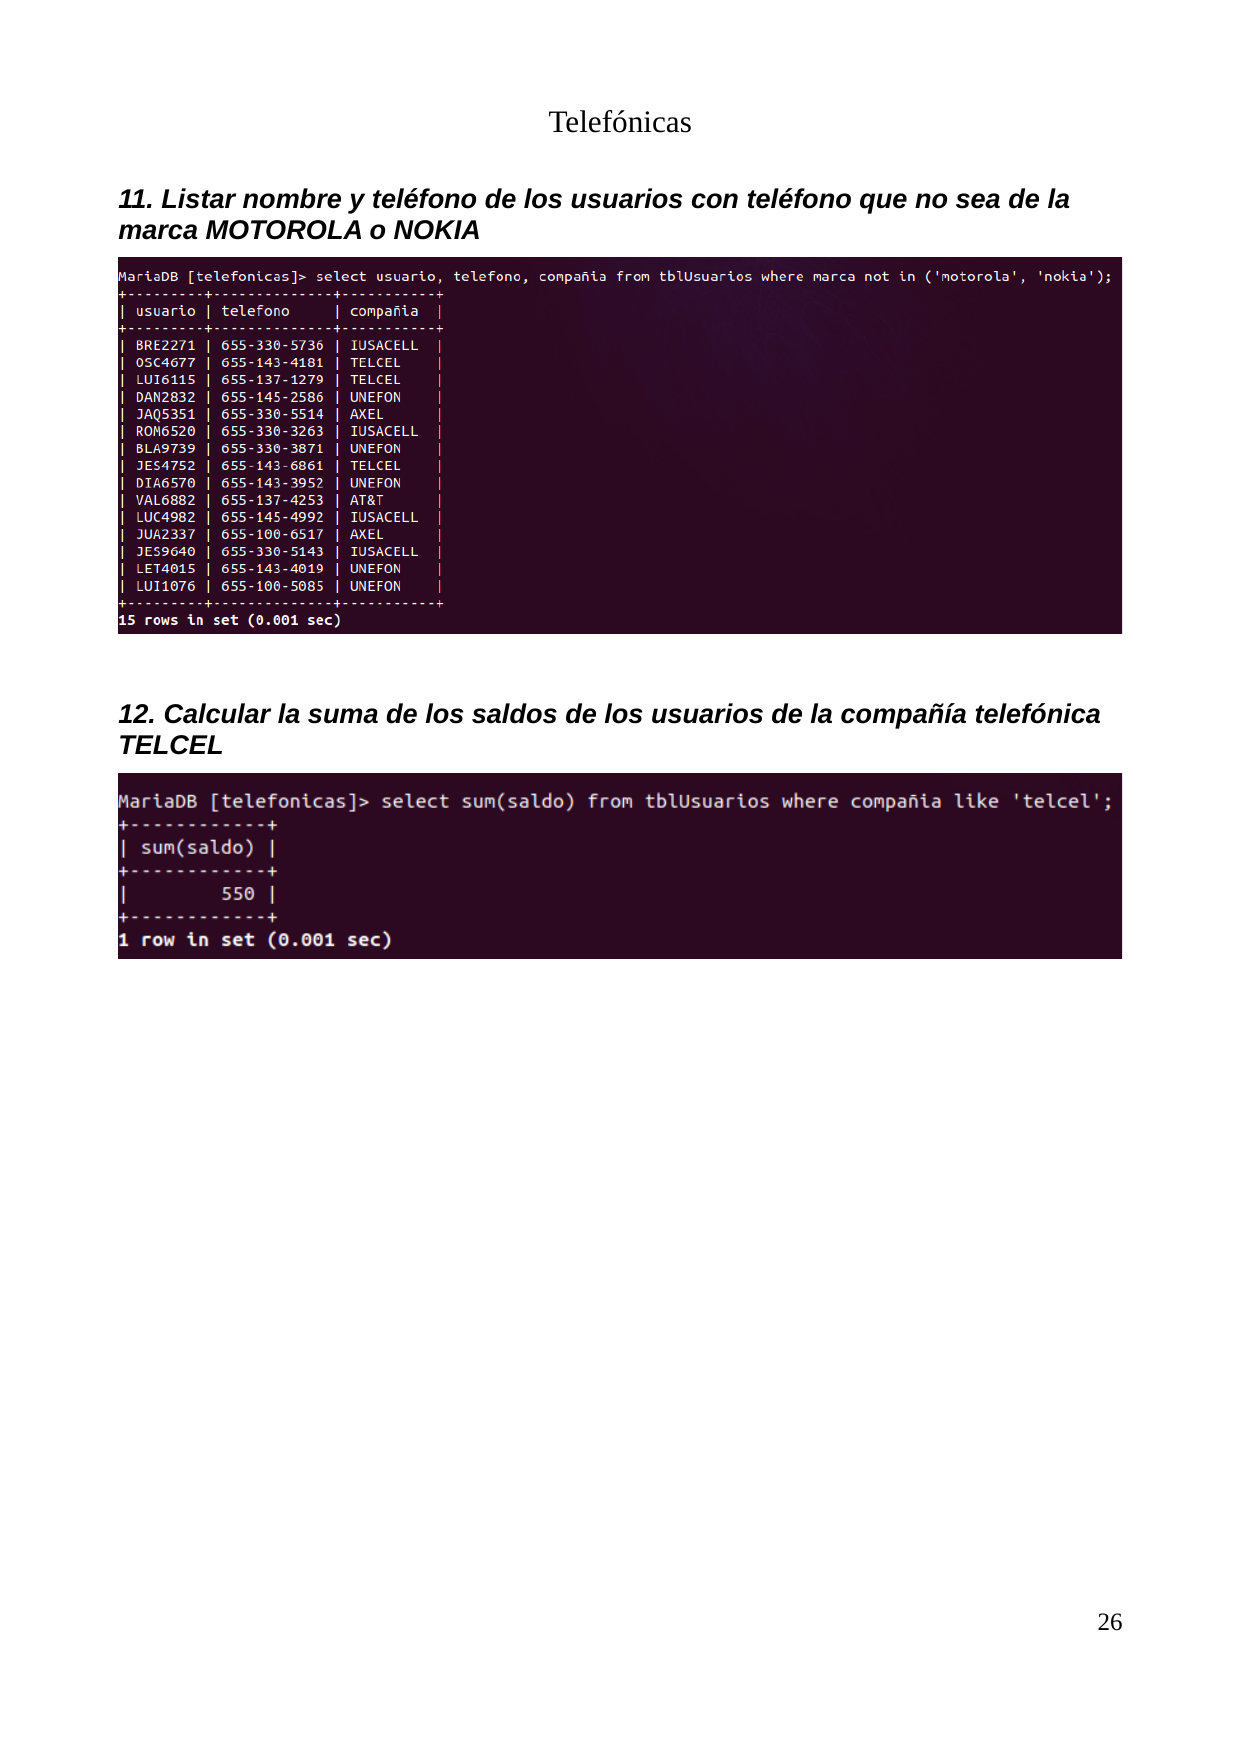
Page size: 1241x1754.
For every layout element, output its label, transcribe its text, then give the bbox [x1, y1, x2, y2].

subtitle 12. Calcular la suma de los saldos de los usuarios de la compañía telefónica TELCEL [118, 698, 1122, 761]
picture [118, 257, 1123, 634]
subtitle 11. Listar nombre y teléfono de los usuarios con teléfono que no sea de la marca MOTOROLA o NOKIA [118, 183, 1122, 245]
picture [118, 773, 1123, 959]
